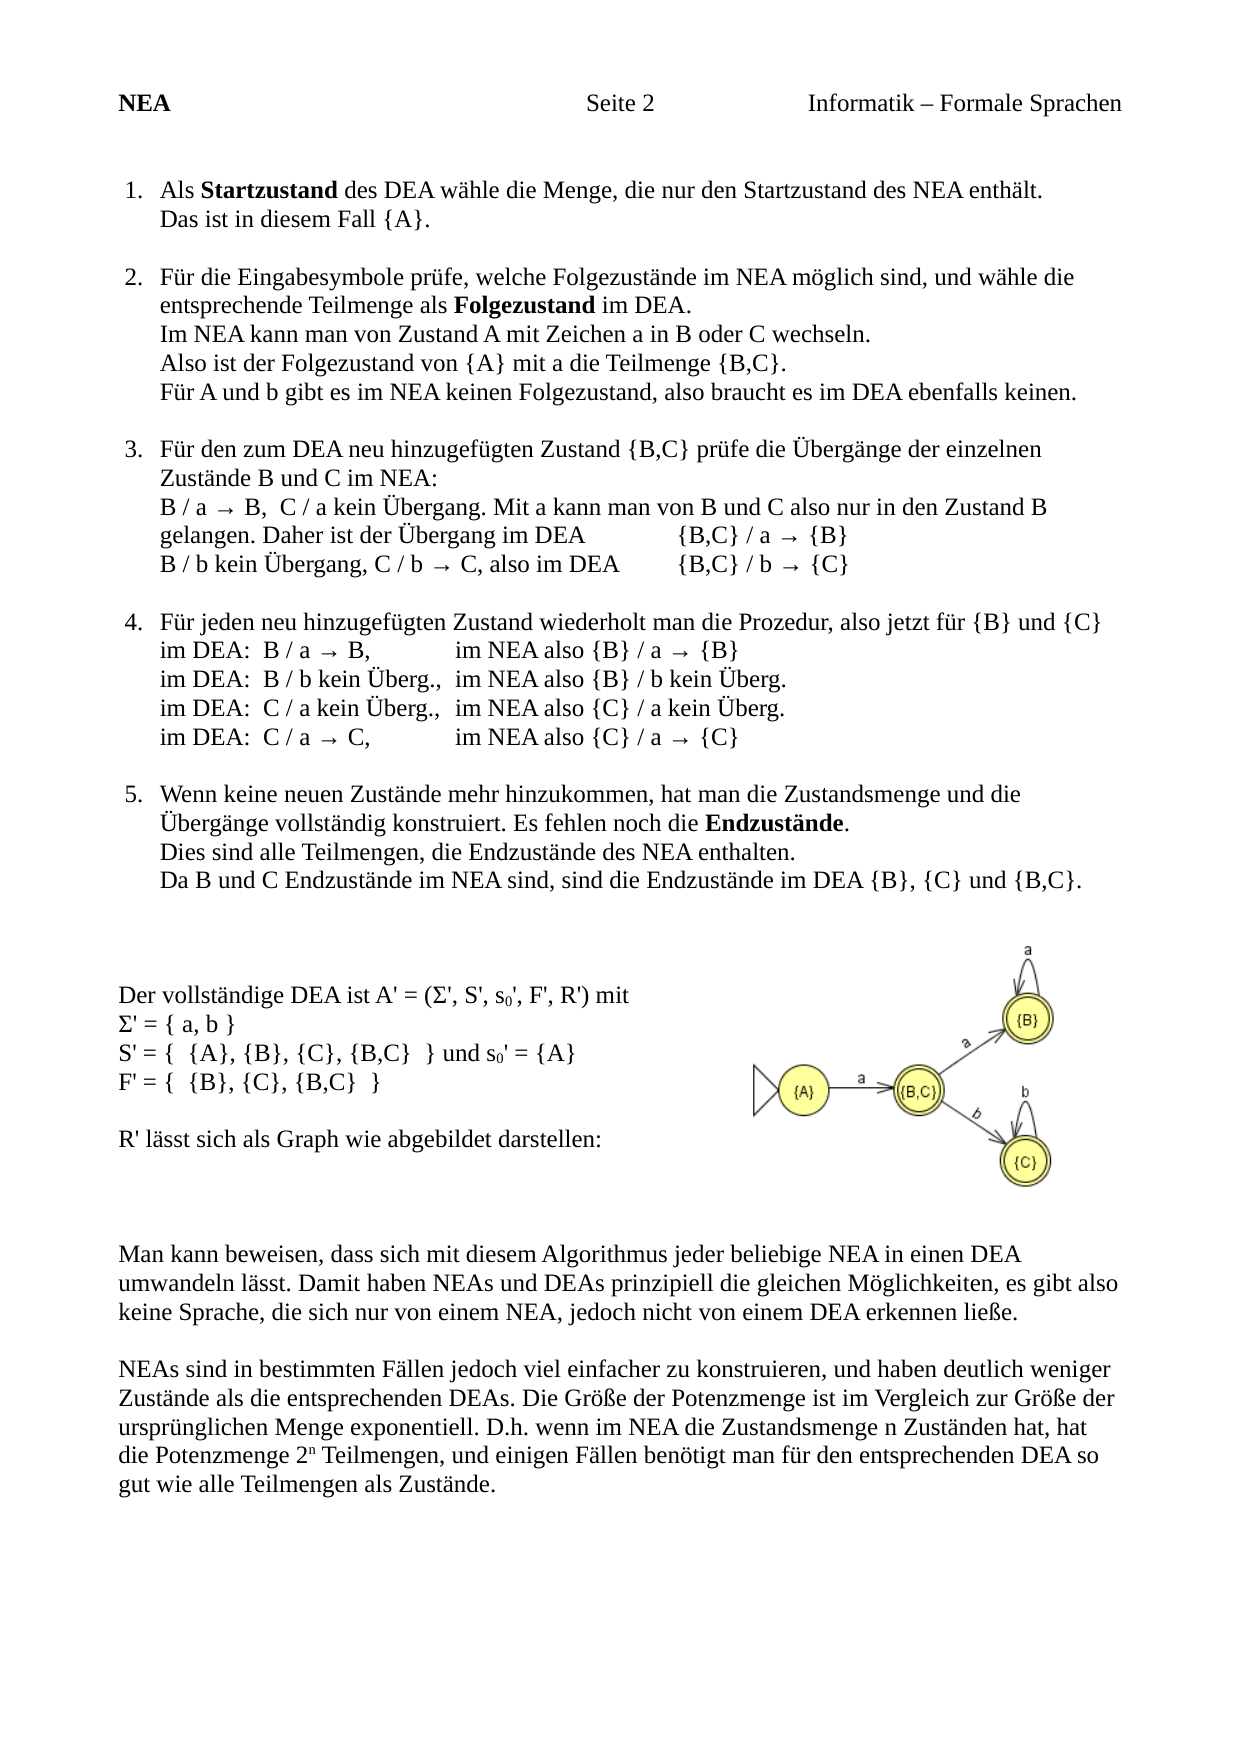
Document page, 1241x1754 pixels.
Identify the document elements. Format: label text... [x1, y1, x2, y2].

picture [752, 946, 1055, 1188]
list Für jeden neu hinzugefügten Zustand wiederholt man die Prozedur, also jetzt für {B} und {C} im DEA: B / a → B, im NEA also {B} / a → {B} im DEA: B / b kein Überg., im NEA also {B} / b kein Überg. im DEA: C / a kein Überg., im NEA also {C} / a kein Überg. im DEA: C / a → C, im NEA also {C} / a → {C} [118, 607, 1122, 751]
list Wenn keine neuen Zustände mehr hinzukommen, hat man die Zustandsmenge und die Übergänge vollständig konstruiert. Es fehlen noch die Endzustände. Dies sind alle Teilmengen, die Endzustände des NEA enthalten. Da B und C Endzustände im NEA sind, sind die Endzustände im DEA {B}, {C} und {B,C}. [118, 779, 1122, 894]
text NEAs sind in bestimmten Fällen jedoch viel einfacher zu konstruieren, und haben deutlich weniger Zustände als die entsprechenden DEAs. Die Größe der Potenzmenge ist im Vergleich zur Größe der ursprünglichen Menge exponentiell. D.h. wenn im NEA die Zustandsmenge n Zuständen hat, hat die Potenzmenge 2n Teilmengen, und einigen Fällen benötigt man für den entsprechenden DEA so gut wie alle Teilmengen als Zustände. [118, 1354, 1122, 1498]
list Als Startzustand des DEA wähle die Menge, die nur den Startzustand des NEA enthält. Das ist in diesem Fall {A}. [118, 176, 1122, 233]
list Für den zum DEA neu hinzugefügten Zustand {B,C} prüfe die Übergänge der einzelnen Zustände B und C im NEA: B / a → B, C / a kein Übergang. Mit a kann man von B und C also nur in den Zustand B gelangen. Daher ist der Übergang im DEA {B,C} / a → {B} B / b kein Übergang, C / b → C, also im DEA {B,C} / b → {C} [118, 434, 1122, 578]
text [1055, 981, 1122, 1096]
text Der vollständige DEA ist A' = (Σ', S', s0', F', R') mit Σ' = { a, b } S' = { {A}, {B}, {C}, {B,C} } und s0' = {A} F' = { {B}, {C}, {B,C} } [118, 981, 752, 1096]
list Für die Eingabesymbole prüfe, welche Folgezustände im NEA möglich sind, und wähle die entsprechende Teilmenge als Folgezustand im DEA. Im NEA kann man von Zustand A mit Zeichen a in B oder C wechseln. Also ist der Folgezustand von {A} mit a die Teilmenge {B,C}. Für A und b gibt es im NEA keinen Folgezustand, also braucht es im DEA ebenfalls keinen. [118, 262, 1122, 406]
text Man kann beweisen, dass sich mit diesem Algorithmus jeder beliebige NEA in einen DEA umwandeln lässt. Damit haben NEAs und DEAs prinzipiell die gleichen Möglichkeiten, es gibt also keine Sprache, die sich nur von einem NEA, jedoch nicht von einem DEA erkennen ließe. [118, 1239, 1122, 1326]
text R' lässt sich als Graph wie abgebildet darstellen: [118, 1124, 1122, 1211]
